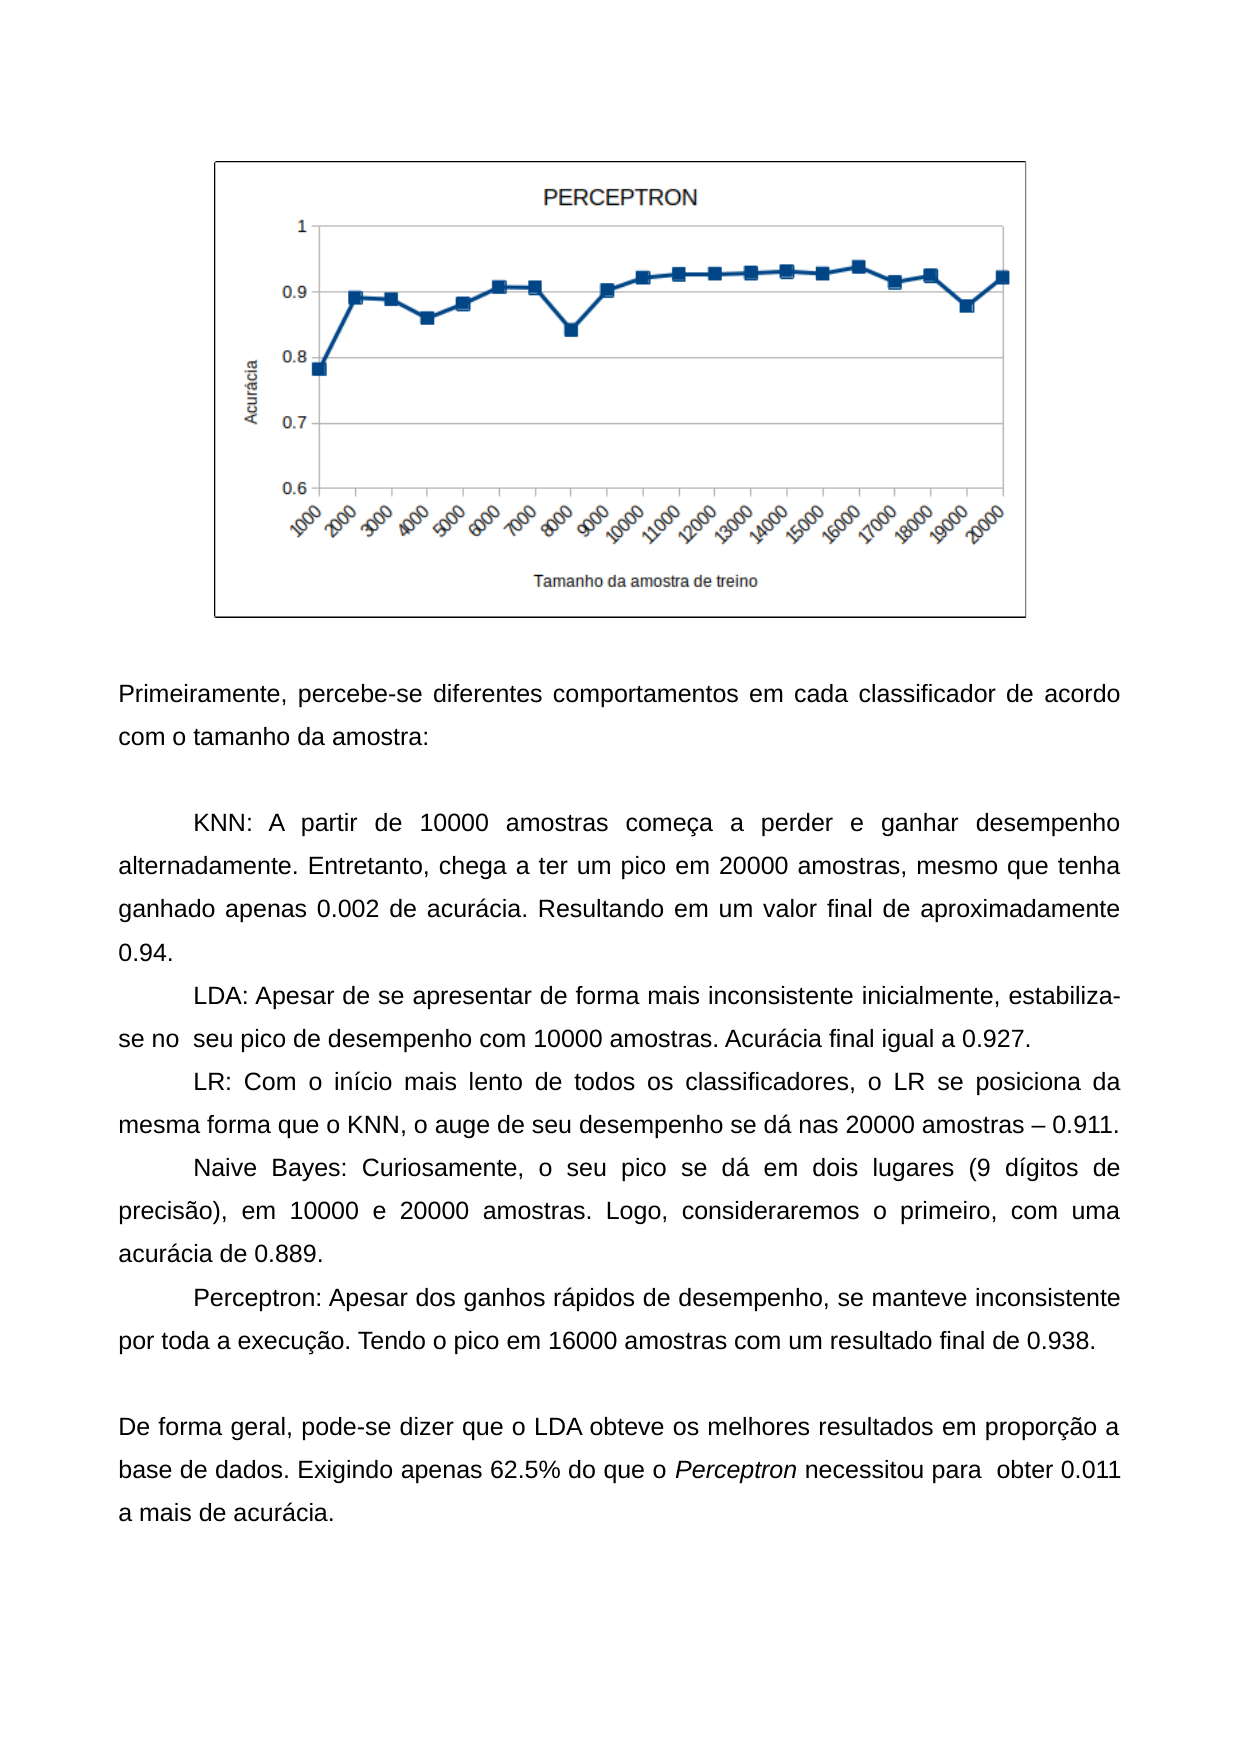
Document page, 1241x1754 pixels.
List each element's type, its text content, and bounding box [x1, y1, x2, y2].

text KNN: A partir de 10000 amostras começa a perder e ganhar desempenho alternadamente. Entretanto, chega a ter um pico em 20000 amostras, mesmo que tenha ganhado apenas 0.002 de acurácia. Resultando em um valor final de aproximadamente 0.94. [118, 808, 1122, 966]
text Primeiramente, percebe-se diferentes comportamentos em cada classificador de acordo com o tamanho da amostra: [118, 679, 1122, 751]
text De forma geral, pode-se dizer que o LDA obteve os melhores resultados em proporção a base de dados. Exigindo apenas 62.5% do que o Perceptron necessitou para obter 0.011 a mais de acurácia. [118, 1412, 1122, 1527]
text Naive Bayes: Curiosamente, o seu pico se dá em dois lugares (9 dígitos de precisão), em 10000 e 20000 amostras. Logo, consideraremos o primeiro, com uma acurácia de 0.889. [118, 1153, 1122, 1268]
picture [214, 161, 1027, 618]
text Perceptron: Apesar dos ganhos rápidos de desempenho, se manteve inconsistente por toda a execução. Tendo o pico em 16000 amostras com um resultado final de 0.938. [118, 1282, 1122, 1354]
text LDA: Apesar de se apresentar de forma mais inconsistente inicialmente, estabiliza-se no seu pico de desempenho com 10000 amostras. Acurácia final igual a 0.927. [118, 981, 1122, 1052]
text LR: Com o início mais lento de todos os classificadores, o LR se posiciona da mesma forma que o KNN, o auge de seu desempenho se dá nas 20000 amostras – 0.911. [118, 1067, 1122, 1139]
